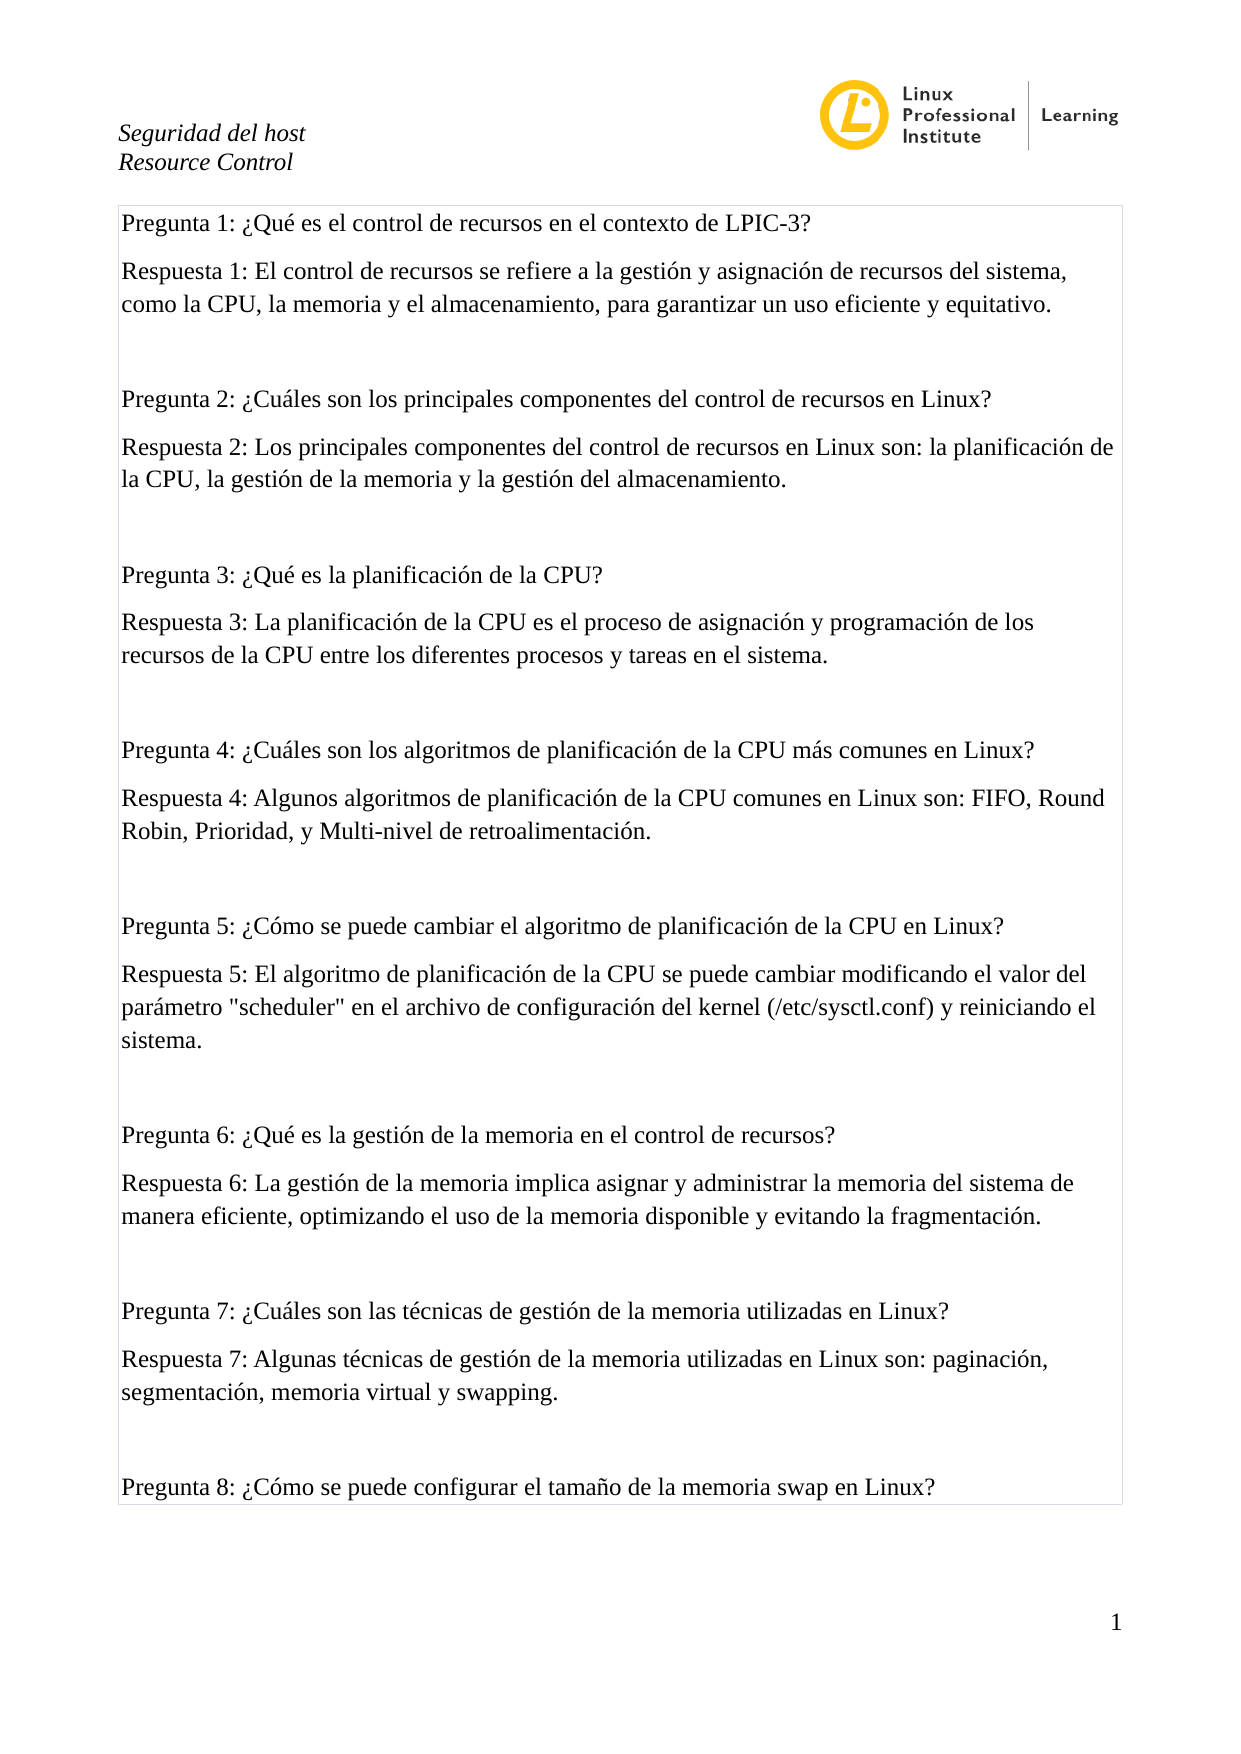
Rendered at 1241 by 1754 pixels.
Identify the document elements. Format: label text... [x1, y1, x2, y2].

text Pregunta 8: ¿Cómo se puede configurar el tamaño de la memoria swap en Linux? [119, 1469, 1122, 1504]
text Pregunta 7: ¿Cuáles son las técnicas de gestión de la memoria utilizadas en Linux? [119, 1293, 1122, 1325]
text Respuesta 2: Los principales componentes del control de recursos en Linux son: la planificación de la CPU, la gestión de la memoria y la gestión del almacenamiento. [119, 428, 1122, 493]
text Respuesta 6: La gestión de la memoria implica asignar y administrar la memoria del sistema de manera eficiente, optimizando el uso de la memoria disponible y evitando la fragmentación. [119, 1165, 1122, 1230]
text Respuesta 5: El algoritmo de planificación de la CPU se puede cambiar modificando el valor del parámetro "scheduler" en el archivo de configuración del kernel (/etc/sysctl.conf) y reiniciando el sistema. [119, 956, 1122, 1054]
text Pregunta 5: ¿Cómo se puede cambiar el algoritmo de planificación de la CPU en Linux? [119, 908, 1122, 940]
text Pregunta 4: ¿Cuáles son los algoritmos de planificación de la CPU más comunes en Linux? [119, 733, 1122, 764]
text Respuesta 7: Algunas técnicas de gestión de la memoria utilizadas en Linux son: paginación, segmentación, memoria virtual y swapping. [119, 1341, 1122, 1406]
text Pregunta 6: ¿Qué es la gestión de la memoria en el control de recursos? [119, 1117, 1122, 1149]
text Pregunta 2: ¿Cuáles son los principales componentes del control de recursos en Linux? [119, 381, 1122, 413]
text Respuesta 3: La planificación de la CPU es el proceso de asignación y programación de los recursos de la CPU entre los diferentes procesos y tareas en el sistema. [119, 604, 1122, 669]
text Respuesta 1: El control de recursos se refiere a la gestión y asignación de recursos del sistema, como la CPU, la memoria y el almacenamiento, para garantizar un uso eficiente y equitativo. [119, 253, 1122, 317]
text Respuesta 4: Algunos algoritmos de planificación de la CPU comunes en Linux son: FIFO, Round Robin, Prioridad, y Multi-nivel de retroalimentación. [119, 780, 1122, 845]
text Pregunta 3: ¿Qué es la planificación de la CPU? [119, 557, 1122, 588]
picture [819, 79, 1119, 151]
text Pregunta 1: ¿Qué es el control de recursos en el contexto de LPIC-3? [119, 206, 1122, 237]
